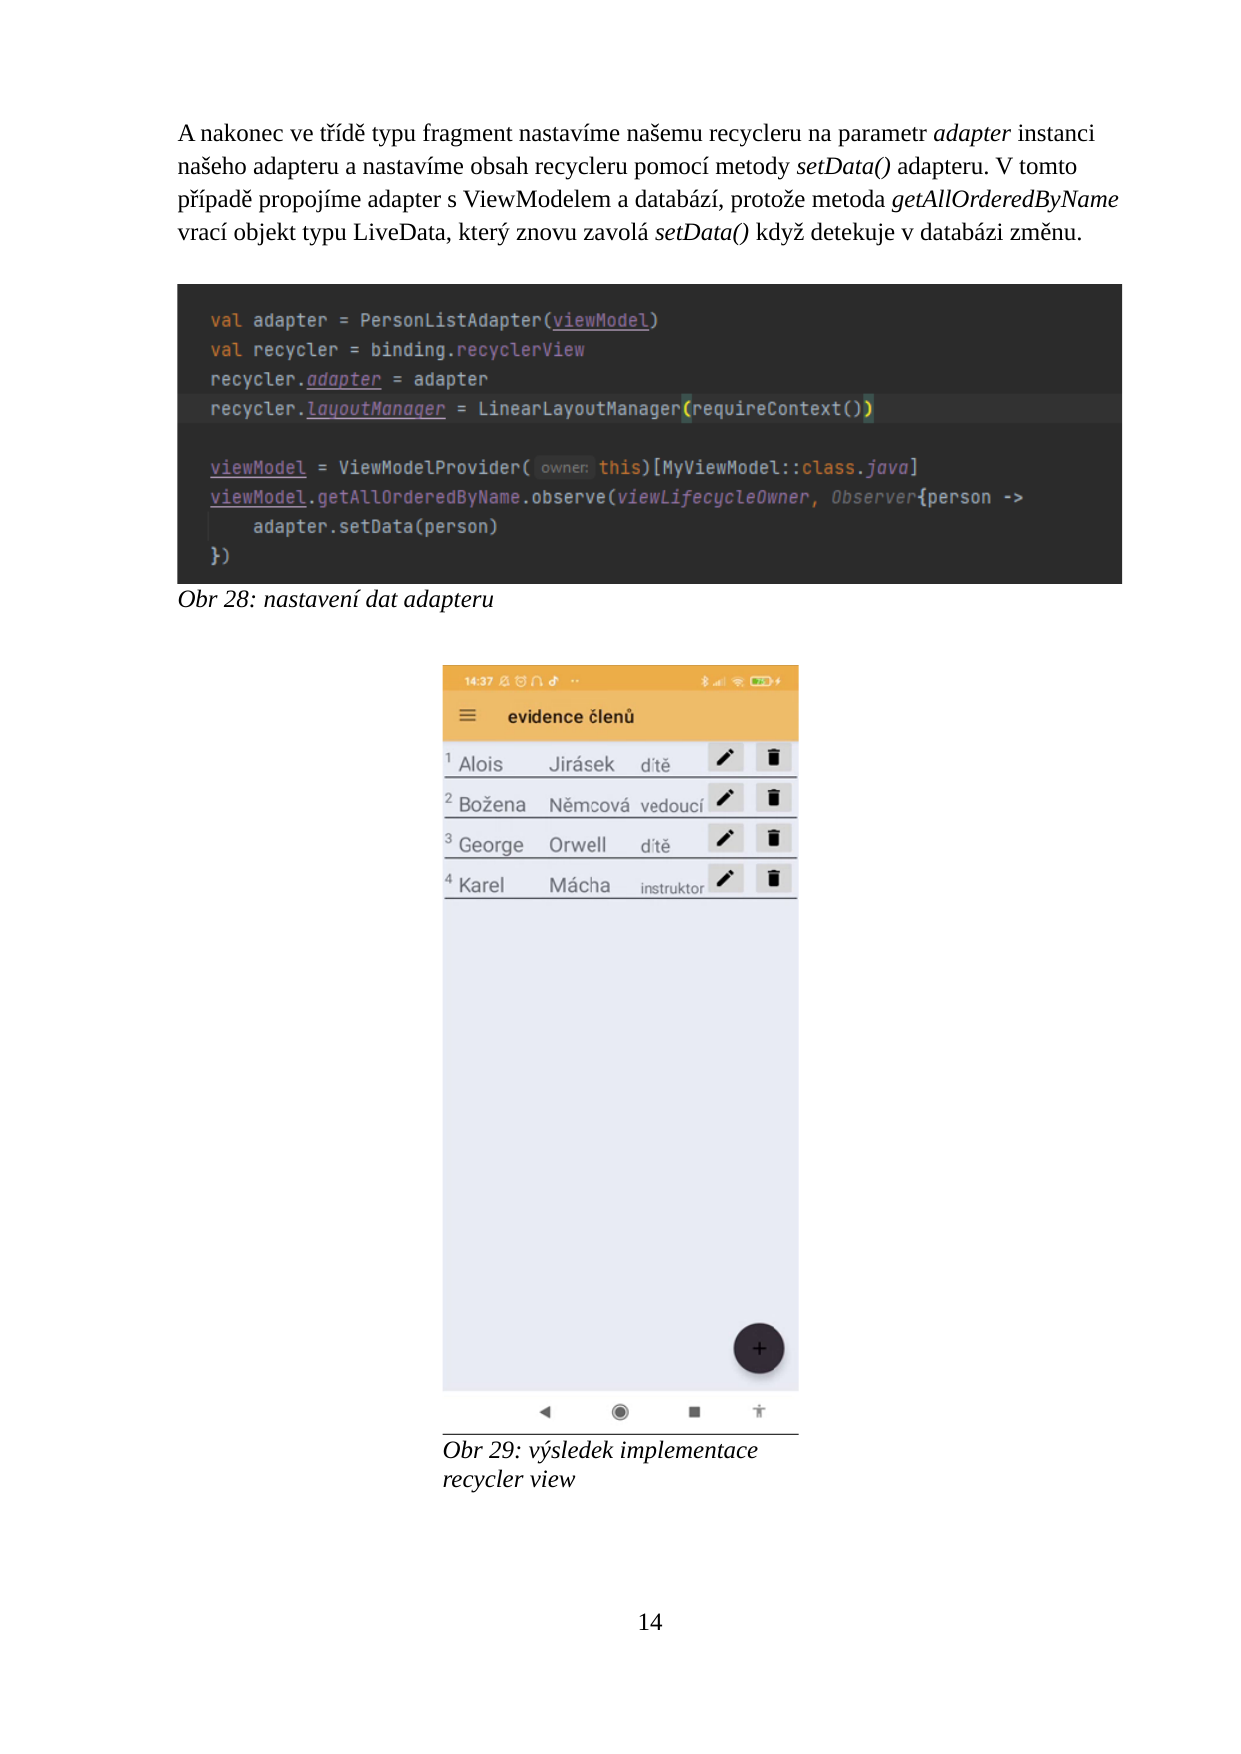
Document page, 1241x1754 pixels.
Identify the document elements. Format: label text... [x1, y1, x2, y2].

text A nakonec ve třídě typu fragment nastavíme našemu recycleru na parametr adapter instanci našeho adapteru a nastavíme obsah recycleru pomocí metody setData() adapteru. V tomto případě propojíme adapter s ViewModelem a databází, protože metoda getAllOrderedByName vrací objekt typu LiveData, který znovu zavolá setData() když detekuje v databázi změnu. [177, 118, 1122, 246]
picture [177, 284, 1123, 584]
picture [442, 665, 799, 1435]
text Obr 29: výsledek implementace recycler view [442, 1435, 799, 1492]
text Obr 28: nastavení dat adapteru [177, 584, 1122, 613]
